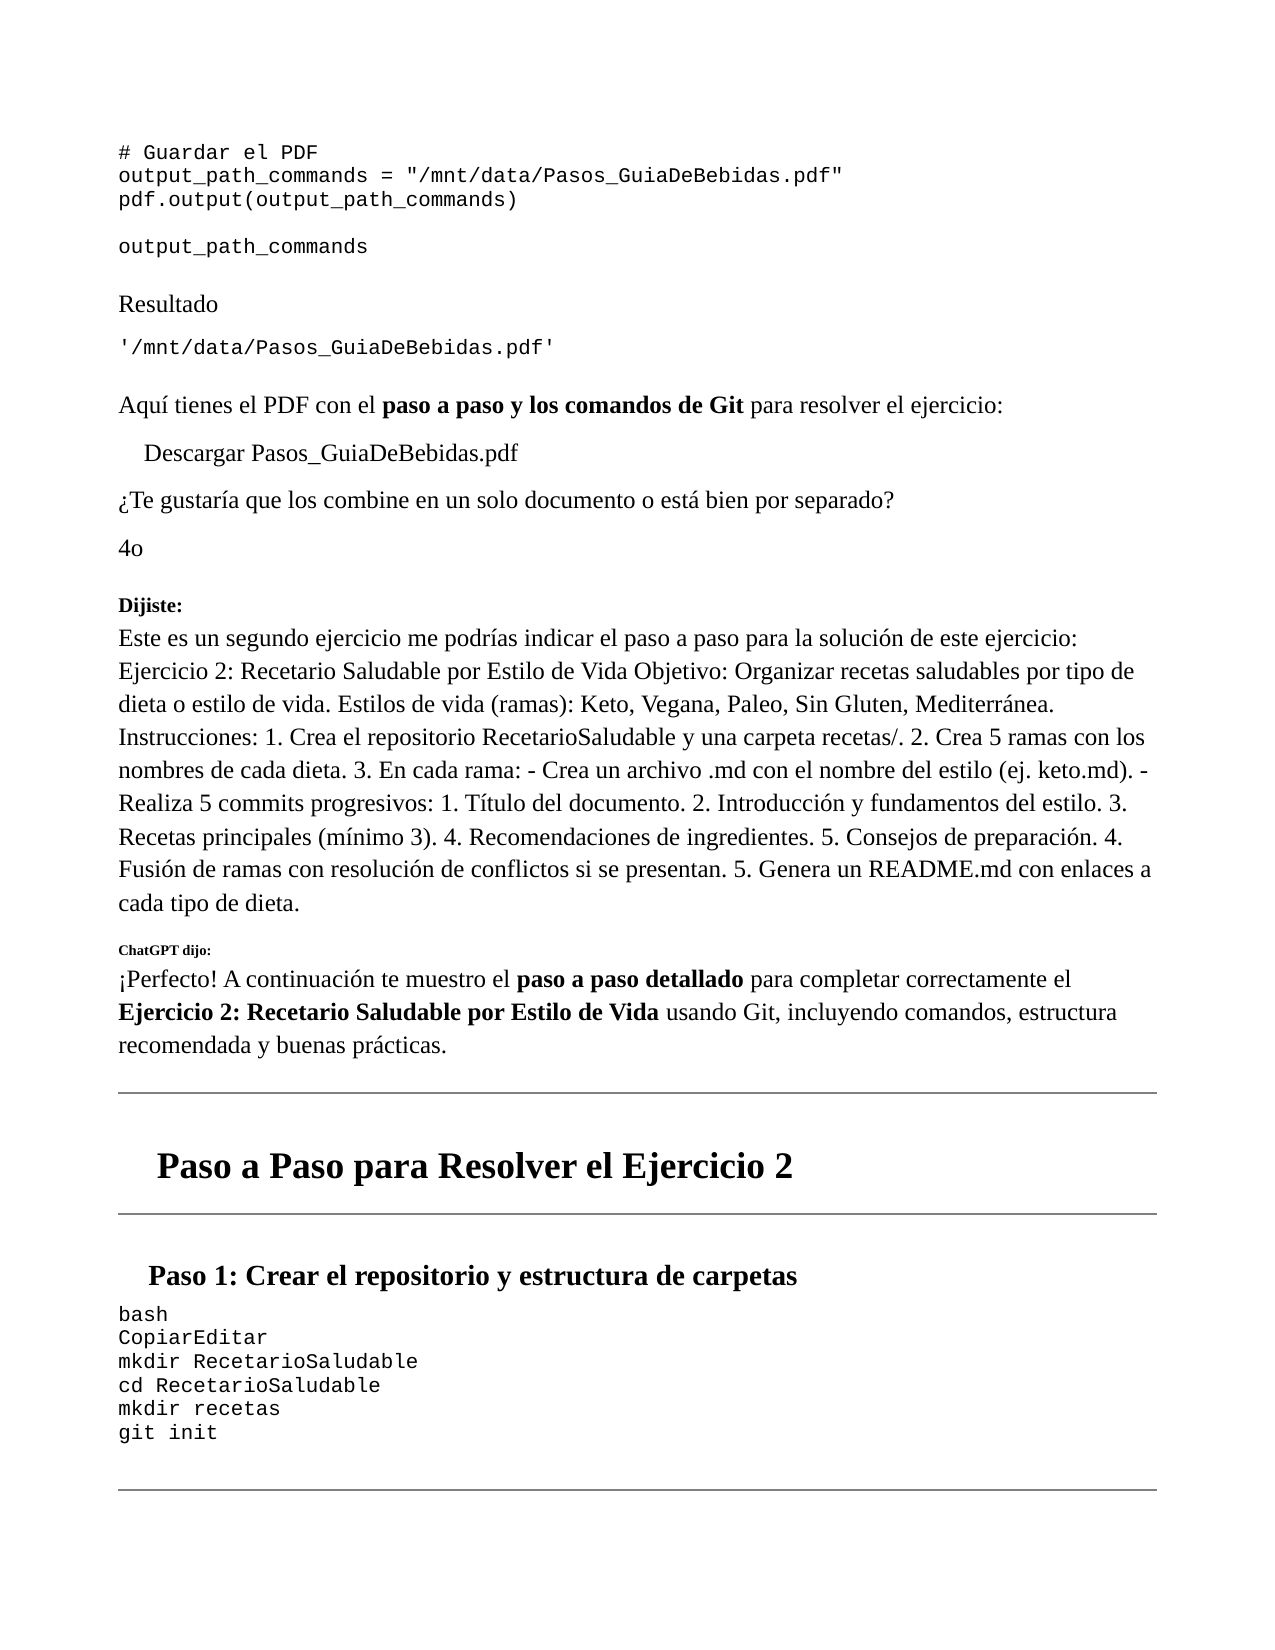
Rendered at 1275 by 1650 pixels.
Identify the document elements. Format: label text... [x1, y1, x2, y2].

text cd RecetarioSaludable [118, 1375, 1157, 1398]
text ¡Perfecto! A continuación te muestro el paso a paso detallado para completar correctamente el Ejercicio 2: Recetario Saludable por Estilo de Vida usando Git, incluyendo comandos, estructura recomendada y buenas prácticas. [118, 964, 1157, 1059]
subtitle 🥗 Paso 1: Crear el repositorio y estructura de carpetas [118, 1258, 1157, 1291]
text 📄 Descargar Pasos_GuiaDeBebidas.pdf [118, 438, 1157, 467]
text pdf.output(output_path_commands) [118, 189, 1157, 213]
text ¿Te gustaría que los combine en un solo documento o está bien por separado? [118, 485, 1157, 514]
text Resultado [118, 289, 1157, 318]
text 4o [118, 533, 1157, 562]
text '/mnt/data/Pasos_GuiaDeBebidas.pdf' [118, 337, 1157, 361]
subtitle ChatGPT dijo: [118, 941, 1157, 958]
text mkdir recetas [118, 1398, 1157, 1422]
text bash [118, 1304, 1157, 1327]
text # Guardar el PDF [118, 142, 1157, 165]
subtitle ✅ Paso a Paso para Resolver el Ejercicio 2 [118, 1143, 1157, 1186]
text CopiarEditar [118, 1327, 1157, 1351]
text output_path_commands [118, 236, 1157, 260]
text output_path_commands = "/mnt/data/Pasos_GuiaDeBebidas.pdf" [118, 165, 1157, 189]
text Este es un segundo ejercicio me podrías indicar el paso a paso para la solución de este ejercicio: ✅ Ejercicio 2: Recetario Saludable por Estilo de Vida Objetivo: Organizar recetas saludables por tipo de dieta o estilo de vida. Estilos de vida (ramas): Keto, Vegana, Paleo, Sin Gluten, Mediterránea. Instrucciones: 1. Crea el repositorio RecetarioSaludable y una carpeta recetas/. 2. Crea 5 ramas con los nombres de cada dieta. 3. En cada rama: - Crea un archivo .md con el nombre del estilo (ej. keto.md). - Realiza 5 commits progresivos: 1. Título del documento. 2. Introducción y fundamentos del estilo. 3. Recetas principales (mínimo 3). 4. Recomendaciones de ingredientes. 5. Consejos de preparación. 4. Fusión de ramas con resolución de conflictos si se presentan. 5. Genera un README.md con enlaces a cada tipo de dieta. [118, 623, 1157, 916]
subtitle Dijiste: [118, 593, 1157, 617]
text git init [118, 1422, 1157, 1446]
text Aquí tienes el PDF con el paso a paso y los comandos de Git para resolver el ejercicio: [118, 390, 1157, 419]
text mkdir RecetarioSaludable [118, 1351, 1157, 1375]
